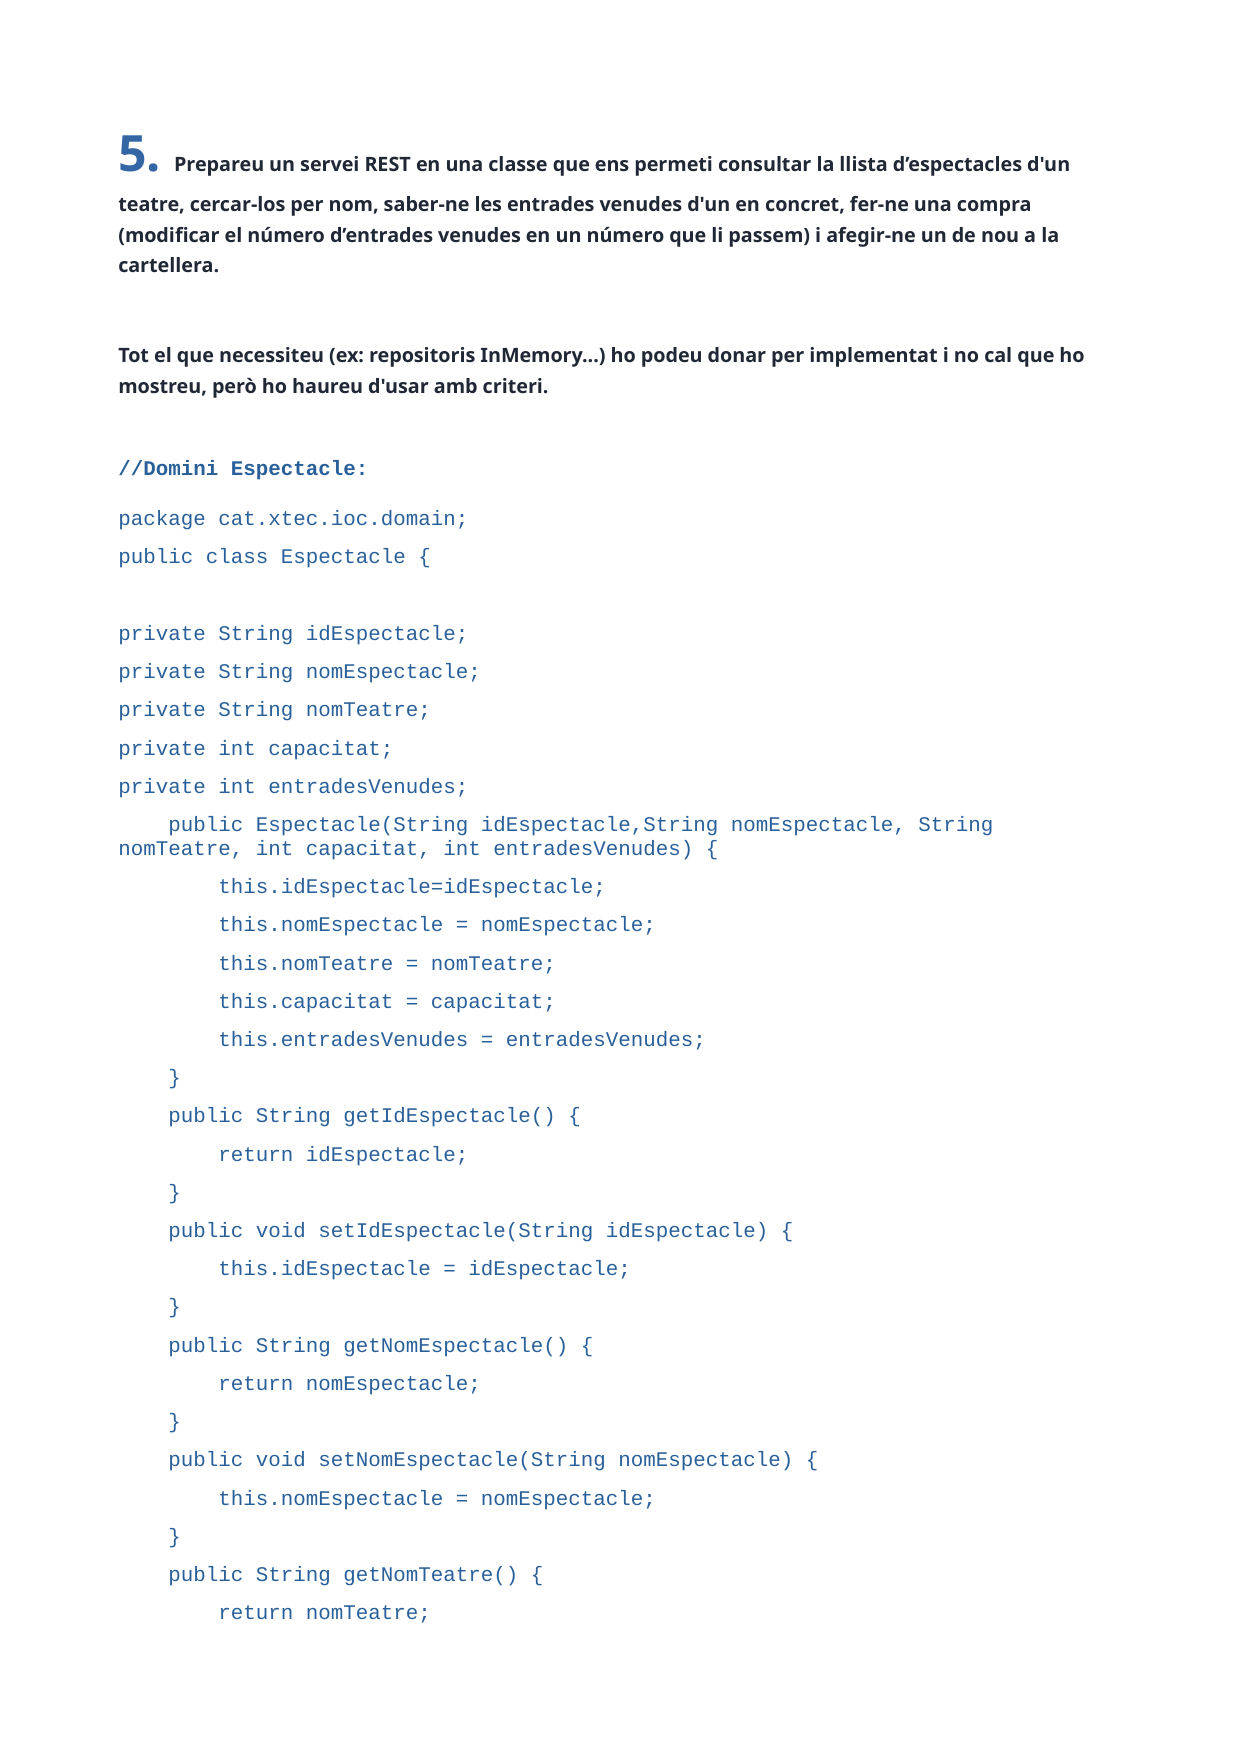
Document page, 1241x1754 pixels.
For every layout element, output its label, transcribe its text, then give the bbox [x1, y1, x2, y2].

text private int capacitat; [118, 738, 1122, 761]
text this.nomEspectacle = nomEspectacle; [118, 1488, 1122, 1511]
text public void setIdEspectacle(String idEspectacle) { [118, 1220, 1122, 1244]
text public String getNomEspectacle() { [118, 1335, 1122, 1358]
text public String getNomTeatre() { [118, 1564, 1122, 1588]
text private int entradesVenudes; [118, 776, 1122, 799]
text return idEspectacle; [118, 1144, 1122, 1167]
text } [118, 1411, 1122, 1435]
text } [118, 1067, 1122, 1091]
text private String nomEspectacle; [118, 661, 1122, 685]
text package cat.xtec.ioc.domain; [118, 508, 1122, 532]
text //Domini Espectacle: [118, 458, 1122, 482]
text this.capacitat = capacitat; [118, 991, 1122, 1014]
text 5. Prepareu un servei REST en una classe que ens permeti consultar la llista d’espectacles d'un teatre, cercar-los per nom, saber-ne les entrades venudes d'un en concret, fer-ne una compra (modificar el número d’entrades venudes en un número que li passem) i afegir-ne un de nou a la cartellera. [118, 118, 1122, 278]
text public String getIdEspectacle() { [118, 1105, 1122, 1129]
text return nomEspectacle; [118, 1373, 1122, 1397]
text Tot el que necessiteu (ex: repositoris InMemory...) ho podeu donar per implementat i no cal que ho mostreu, però ho haureu d'usar amb criteri. [118, 342, 1122, 399]
text private String nomTeatre; [118, 699, 1122, 723]
text this.nomEspectacle = nomEspectacle; [118, 914, 1122, 938]
text public Espectacle(String idEspectacle,String nomEspectacle, String nomTeatre, int capacitat, int entradesVenudes) { [118, 814, 1122, 861]
text public void setNomEspectacle(String nomEspectacle) { [118, 1449, 1122, 1473]
text } [118, 1297, 1122, 1320]
text private String idEspectacle; [118, 623, 1122, 647]
text } [118, 1182, 1122, 1206]
text this.idEspectacle = idEspectacle; [118, 1258, 1122, 1282]
text this.nomTeatre = nomTeatre; [118, 952, 1122, 976]
text return nomTeatre; [118, 1602, 1122, 1626]
text this.entradesVenudes = entradesVenudes; [118, 1029, 1122, 1053]
text public class Espectacle { [118, 547, 1122, 570]
text this.idEspectacle=idEspectacle; [118, 876, 1122, 900]
text } [118, 1526, 1122, 1549]
